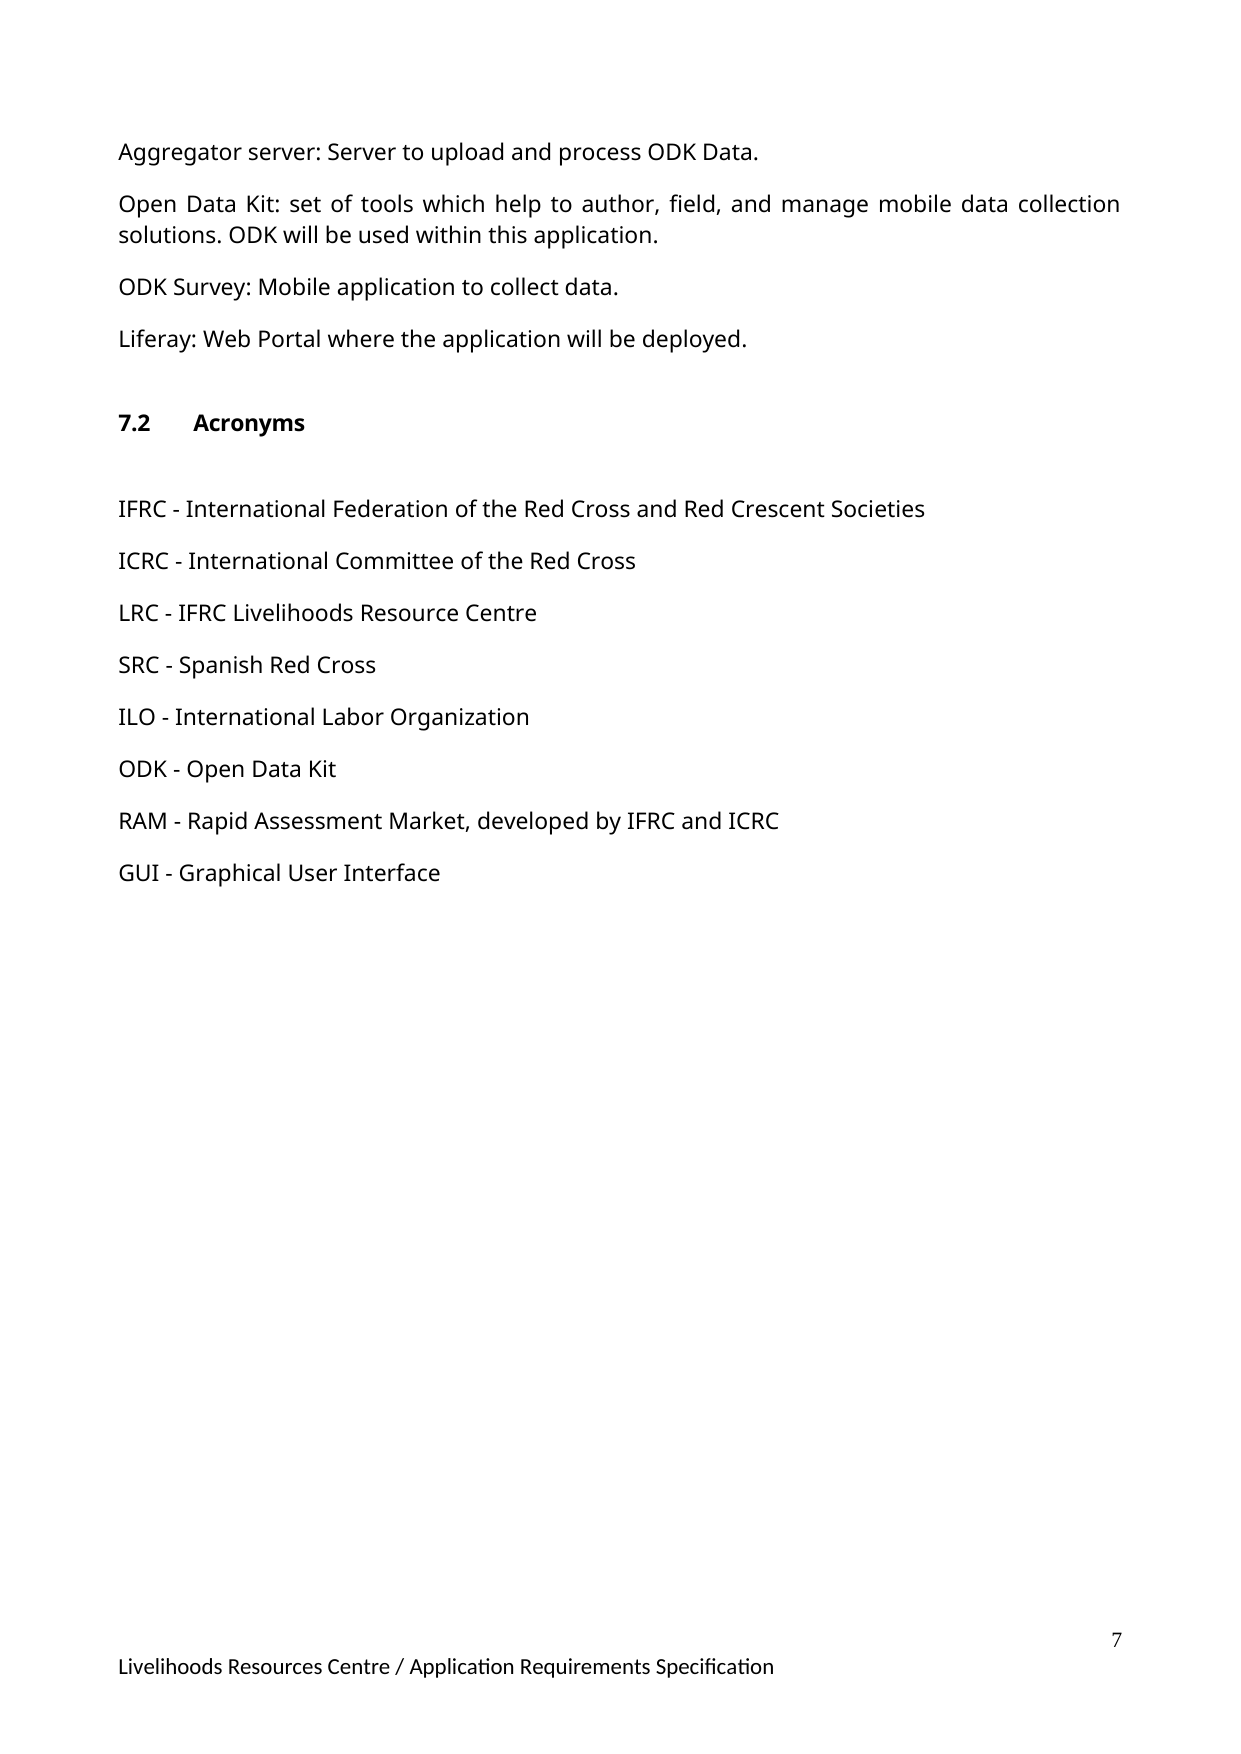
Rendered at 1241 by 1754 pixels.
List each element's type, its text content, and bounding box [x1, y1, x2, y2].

text ODK - Open Data Kit [118, 753, 1122, 784]
text GUI - Graphical User Interface [118, 857, 1122, 889]
text ICRC - International Committee of the Red Cross [118, 545, 1122, 576]
text ILO - International Labor Organization [118, 701, 1122, 732]
text Aggregator server: Server to upload and process ODK Data. [118, 136, 1122, 167]
text ODK Survey: Mobile application to collect data. [118, 271, 1122, 302]
text LRC - IFRC Livelihoods Resource Centre [118, 597, 1122, 628]
subtitle Acronyms [118, 407, 1122, 438]
text RAM - Rapid Assessment Market, developed by IFRC and ICRC [118, 805, 1122, 837]
text IFRC - International Federation of the Red Cross and Red Crescent Societies [118, 493, 1122, 524]
text Open Data Kit: set of tools which help to author, field, and manage mobile data collection solutions. ODK will be used within this application. [118, 188, 1122, 250]
text SRC - Spanish Red Cross [118, 649, 1122, 680]
text Liferay: Web Portal where the application will be deployed. [118, 323, 1122, 354]
